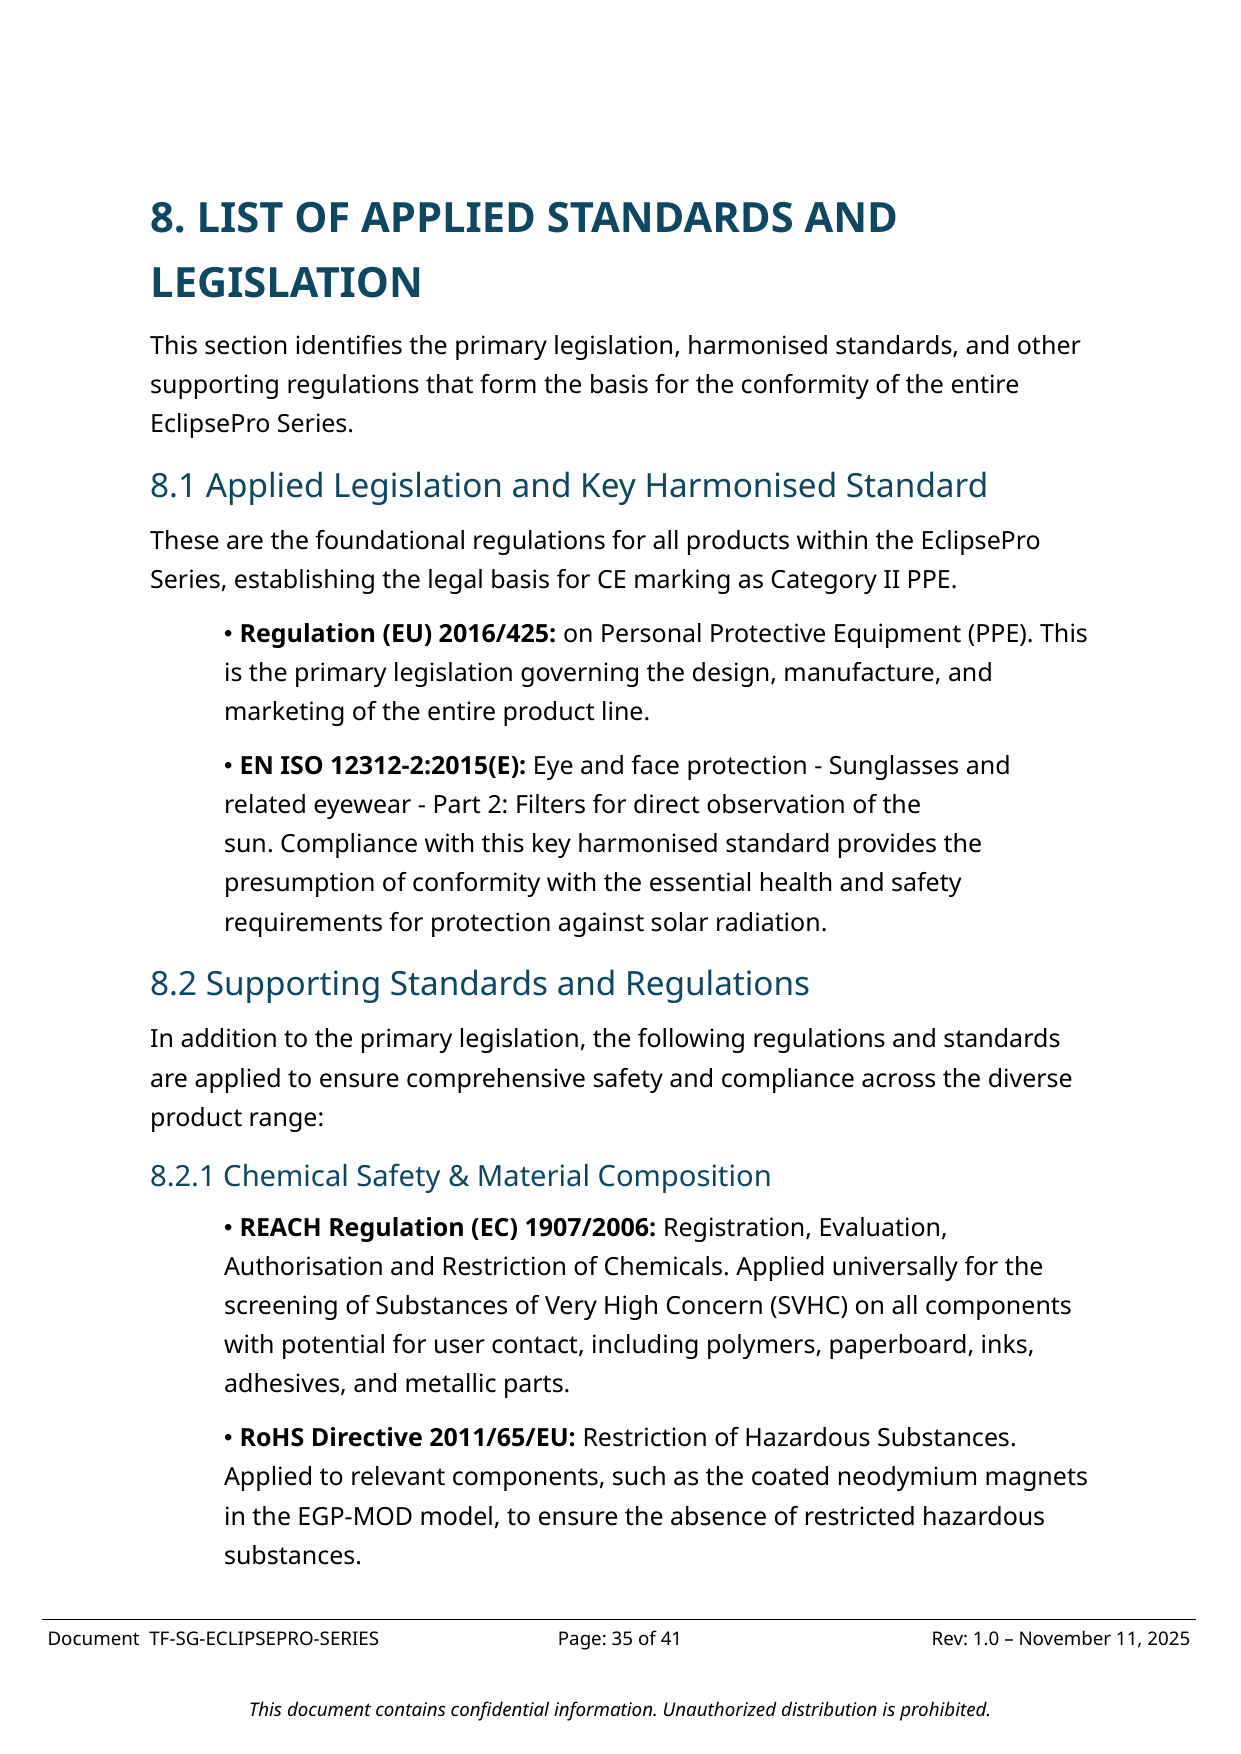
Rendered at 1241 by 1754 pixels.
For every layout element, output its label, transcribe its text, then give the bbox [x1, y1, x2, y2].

subtitle 8.1 Applied Legislation and Key Harmonised Standard [150, 462, 1090, 507]
text This section identifies the primary legislation, harmonised standards, and other supporting regulations that form the basis for the conformity of the entire EclipsePro Series. [150, 327, 1090, 440]
subtitle 8.2.1 Chemical Safety & Material Composition [150, 1155, 1090, 1195]
list EN ISO 12312-2:2015(E): Eye and face protection - Sunglasses and related eyewear - Part 2: Filters for direct observation of the sun. Compliance with this key harmonised standard provides the presumption of conformity with the essential health and safety requirements for protection against solar radiation. [150, 748, 1090, 938]
subtitle 8.2 Supporting Standards and Regulations [150, 960, 1090, 1006]
text In addition to the primary legislation, the following regulations and standards are applied to ensure comprehensive safety and compliance across the diverse product range: [150, 1021, 1090, 1133]
subtitle 8. LIST OF APPLIED STANDARDS AND LEGISLATION [150, 187, 1090, 310]
text These are the foundational regulations for all products within the EclipsePro Series, establishing the legal basis for CE marking as Category II PPE. [150, 523, 1090, 596]
list Regulation (EU) 2016/425: on Personal Protective Equipment (PPE). This is the primary legislation governing the design, manufacture, and marketing of the entire product line. [150, 616, 1090, 728]
list REACH Regulation (EC) 1907/2006: Registration, Evaluation, Authorisation and Restriction of Chemicals. Applied universally for the screening of Substances of Very High Concern (SVHC) on all components with potential for user contact, including polymers, paperboard, inks, adhesives, and metallic parts. [150, 1209, 1090, 1400]
list RoHS Directive 2011/65/EU: Restriction of Hazardous Substances. Applied to relevant components, such as the coated neodymium magnets in the EGP-MOD model, to ensure the absence of restricted hazardous substances. [150, 1420, 1090, 1571]
